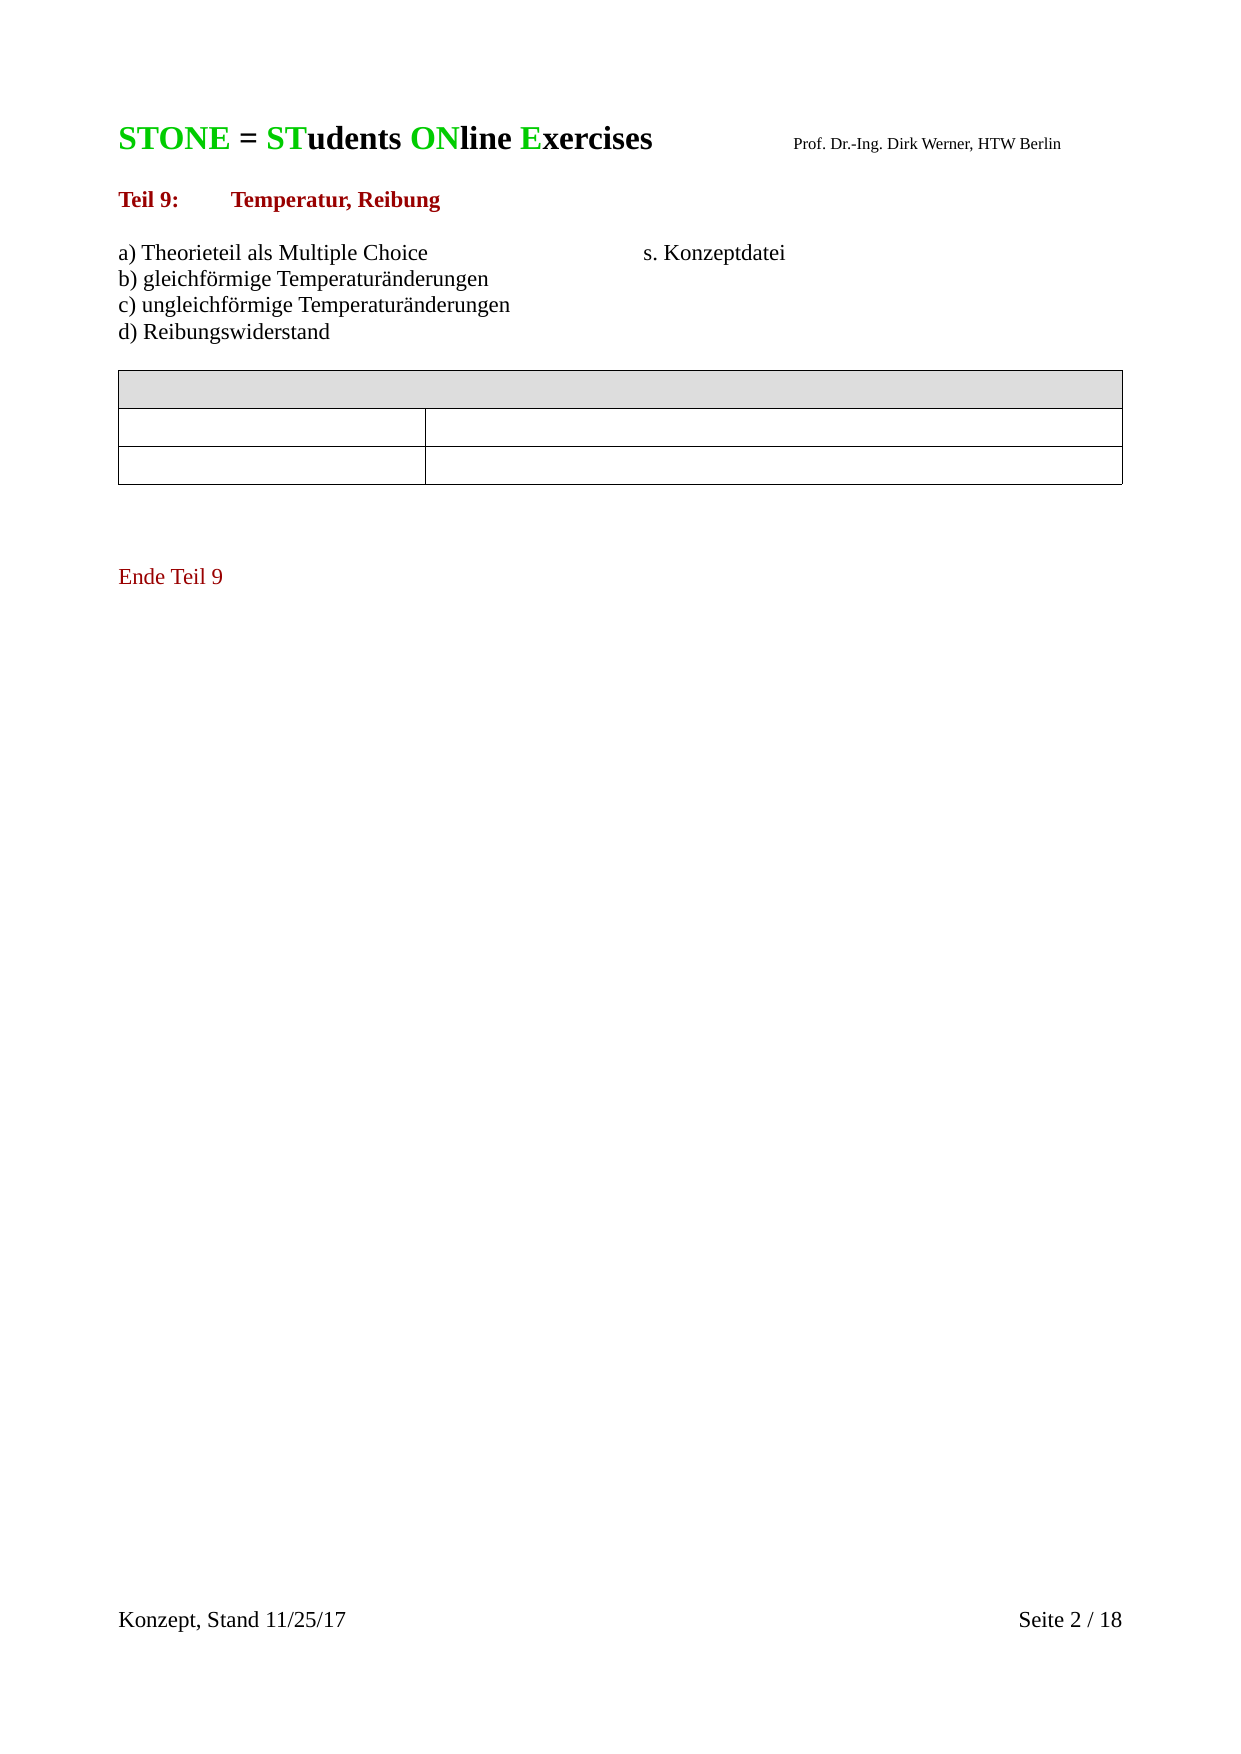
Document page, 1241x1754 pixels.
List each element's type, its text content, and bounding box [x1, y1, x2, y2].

table_cell [119, 409, 425, 446]
text c) ungleichförmige Temperaturänderungen [118, 291, 1122, 318]
table_header [119, 371, 1122, 408]
text Teil 9: Temperatur, Reibung [118, 186, 1122, 212]
text b) gleichförmige Temperaturänderungen [118, 265, 1122, 291]
text a) Theorieteil als Multiple Choice s. Konzeptdatei [118, 239, 1122, 265]
table_cell [426, 447, 1122, 484]
text Ende Teil 9 [118, 563, 1122, 590]
table_cell [426, 409, 1122, 446]
text d) Reibungswiderstand [118, 318, 1122, 344]
table_cell [119, 447, 425, 484]
